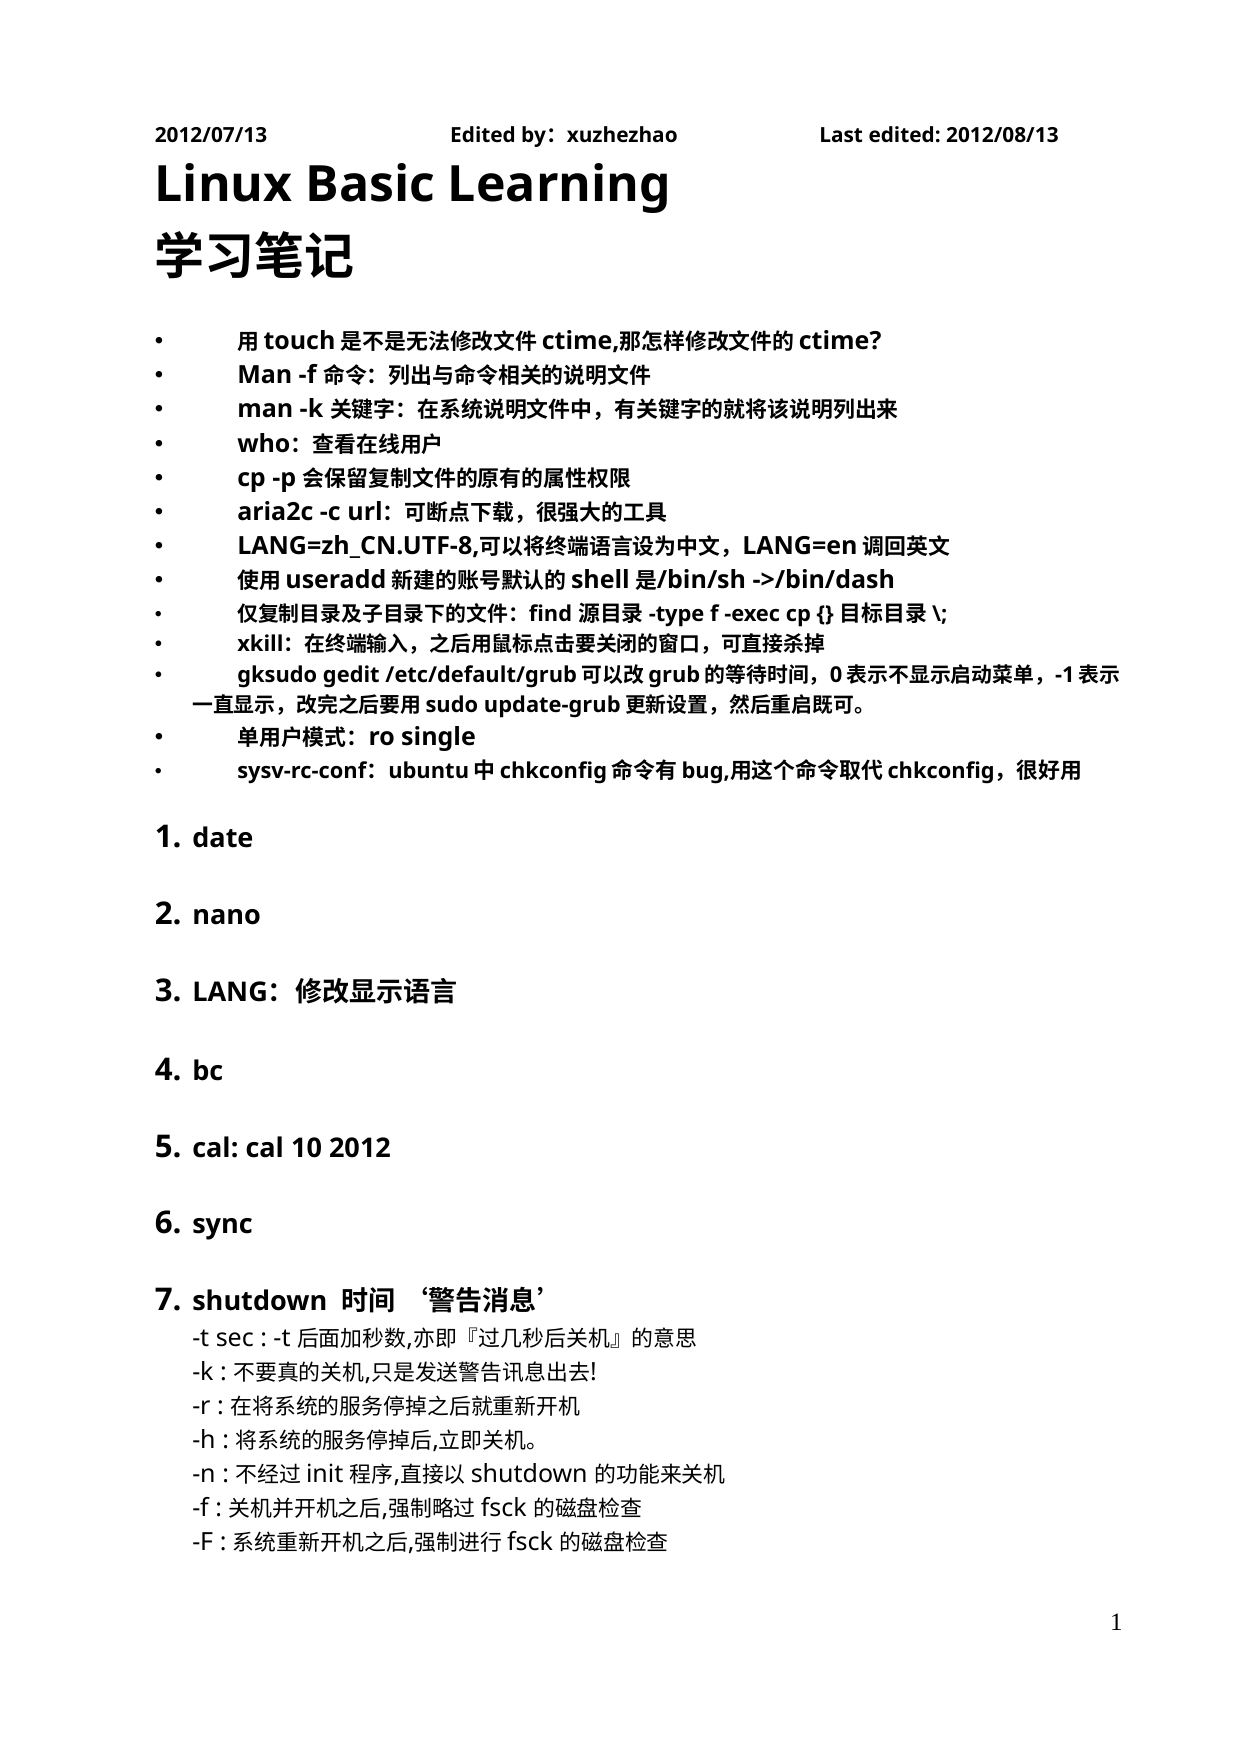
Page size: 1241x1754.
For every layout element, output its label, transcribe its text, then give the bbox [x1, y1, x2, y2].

list -f : 关机并开机之后,强制略过 fsck 的磁盘检查 [154, 1490, 1122, 1524]
list 用touch是不是无法修改文件ctime,那怎样修改文件的ctime? [154, 323, 1122, 357]
list cal: cal 10 2012 [154, 1124, 1122, 1166]
list -h : 将系统的服务停掉后,立即关机。 [154, 1422, 1122, 1456]
list -k : 不要真的关机,只是发送警告讯息出去! [154, 1354, 1122, 1388]
list man -k 关键字：在系统说明文件中，有关键字的就将该说明列出来 [154, 391, 1122, 425]
list -t sec : -t 后面加秒数,亦即『过几秒后关机』的意思 [154, 1319, 1122, 1354]
list aria2c -c url：可断点下载，很强大的工具 [154, 493, 1122, 527]
list LANG：修改显示语言 [154, 967, 1122, 1010]
list xkill：在终端输入，之后用鼠标点击要关闭的窗口，可直接杀掉 [154, 627, 1122, 658]
list -n : 不经过 init 程序,直接以 shutdown 的功能来关机 [154, 1456, 1122, 1490]
text 学习笔记 [154, 217, 1122, 289]
list 使用useradd新建的账号默认的shell是/bin/sh ->/bin/dash [154, 561, 1122, 596]
list 仅复制目录及子目录下的文件：find 源目录 -type f -exec cp {} 目标目录 \; [154, 596, 1122, 627]
list -F : 系统重新开机之后,强制进行 fsck 的磁盘检查 [154, 1524, 1122, 1558]
list bc [154, 1047, 1122, 1089]
list Man -f 命令：列出与命令相关的说明文件 [154, 357, 1122, 391]
list sysv-rc-conf：ubuntu中chkconfig命令有bug,用这个命令取代chkconfig，很好用 [154, 753, 1122, 785]
list 单用户模式：ro single [154, 719, 1122, 753]
list date [154, 814, 1122, 857]
list -r : 在将系统的服务停掉之后就重新开机 [154, 1388, 1122, 1422]
list 2012/07/13 Edited by：xuzhezhao Last edited: 2012/08/13 [154, 118, 1122, 148]
list shutdown 时间 ‘警告消息’ [154, 1277, 1122, 1319]
list who：查看在线用户 [154, 425, 1122, 459]
list nano [154, 891, 1122, 933]
text Linux Basic Learning [154, 148, 1122, 217]
list cp -p 会保留复制文件的原有的属性权限 [154, 459, 1122, 493]
list LANG=zh_CN.UTF-8,可以将终端语言设为中文，LANG=en调回英文 [154, 527, 1122, 561]
list gksudo gedit /etc/default/grub可以改grub的等待时间，0表示不显示启动菜单，-1表示一直显示，改完之后要用sudo update-grub更新设置，然后重启既可。 [154, 658, 1122, 719]
list sync [154, 1200, 1122, 1243]
